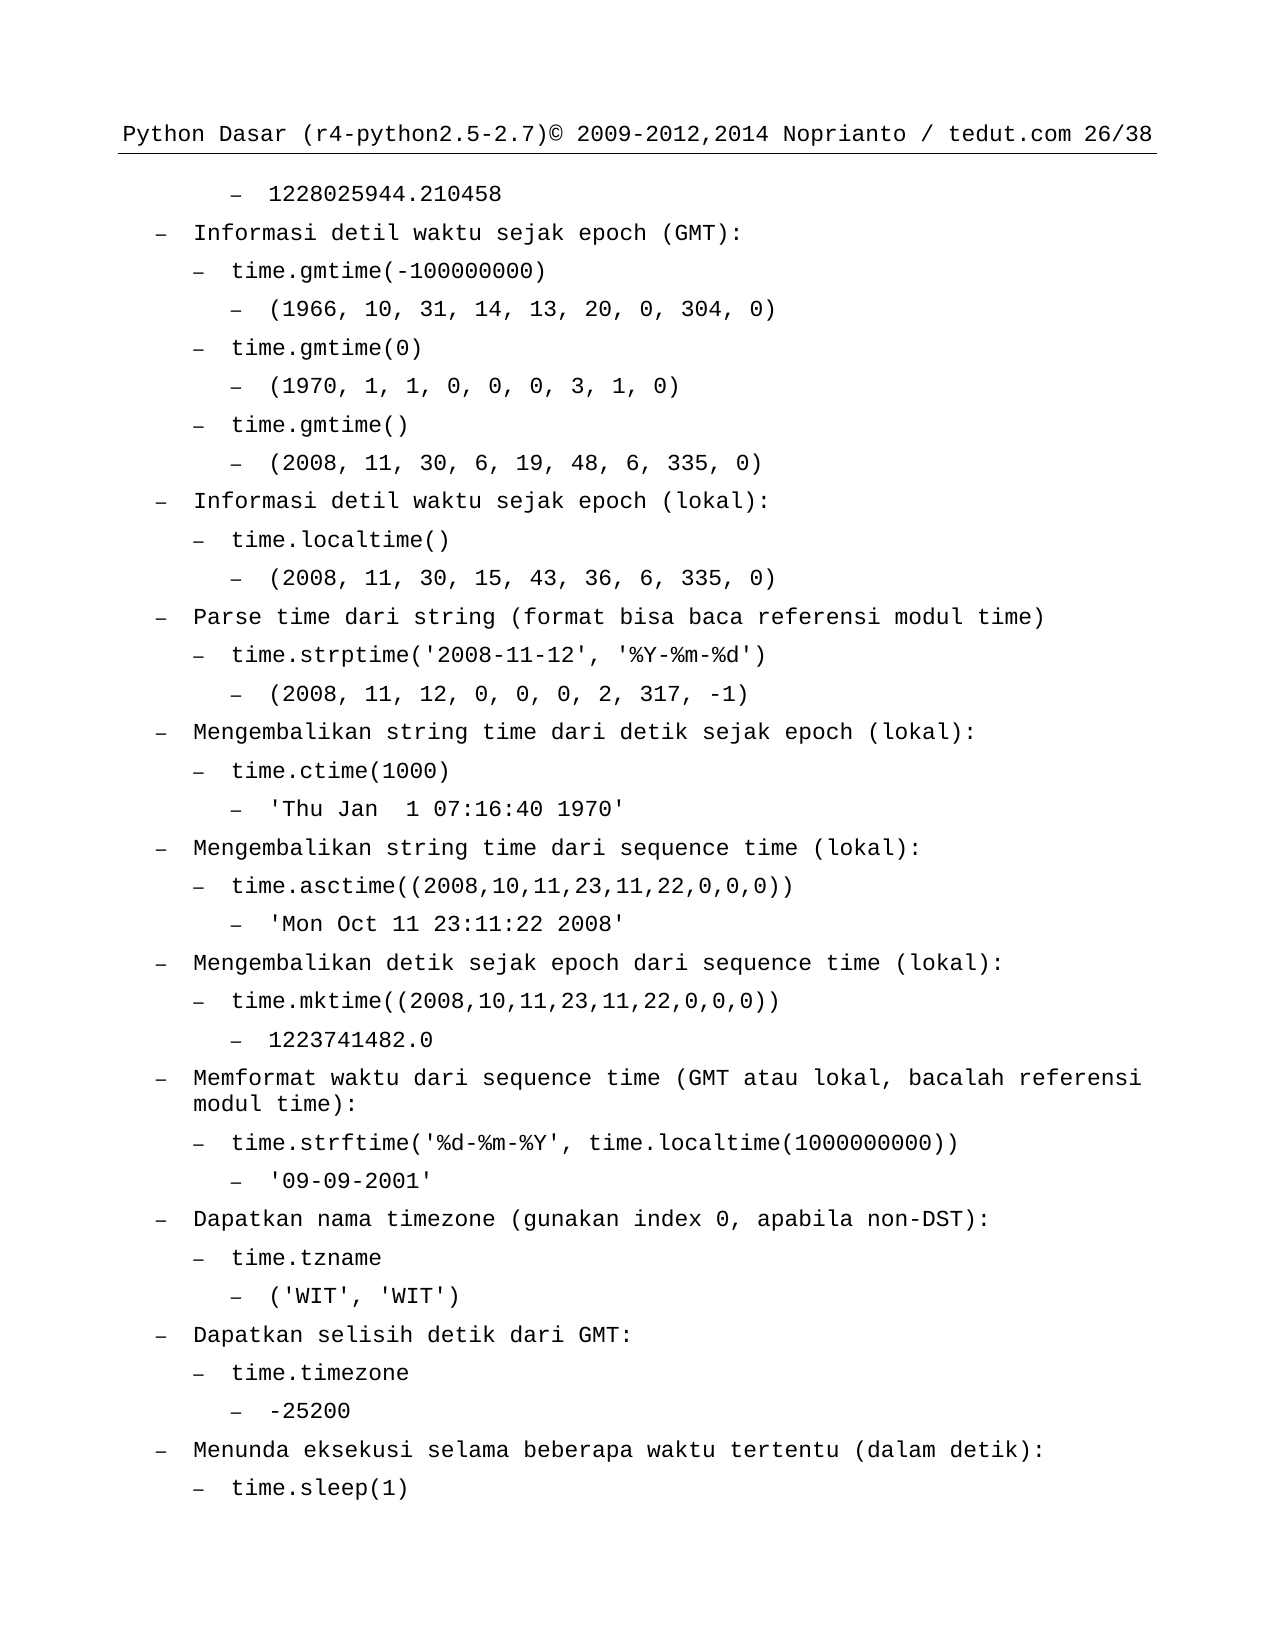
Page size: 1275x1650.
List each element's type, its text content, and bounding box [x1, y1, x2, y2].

list Informasi detil waktu sejak epoch (GMT): [156, 221, 1157, 247]
list Mengembalikan string time dari detik sejak epoch (lokal): [156, 721, 1157, 746]
list 1223741482.0 [231, 1028, 1157, 1054]
list 'Mon Oct 11 23:11:22 2008' [231, 913, 1157, 939]
list Informasi detil waktu sejak epoch (lokal): [156, 490, 1157, 516]
list Menunda eksekusi selama beberapa waktu tertentu (dalam detik): [156, 1438, 1157, 1464]
list time.strftime('%d-%m-%Y', time.localtime(1000000000)) [193, 1131, 1157, 1157]
list (2008, 11, 30, 15, 43, 36, 6, 335, 0) [231, 567, 1157, 593]
list Memformat waktu dari sequence time (GMT atau lokal, bacalah referensi modul time): [156, 1066, 1157, 1118]
list time.timezone [193, 1361, 1157, 1387]
list (2008, 11, 30, 6, 19, 48, 6, 335, 0) [231, 451, 1157, 477]
list Mengembalikan string time dari sequence time (lokal): [156, 836, 1157, 862]
list (1966, 10, 31, 14, 13, 20, 0, 304, 0) [231, 298, 1157, 324]
list time.tzname [193, 1246, 1157, 1272]
list -25200 [231, 1400, 1157, 1426]
list (1970, 1, 1, 0, 0, 0, 3, 1, 0) [231, 374, 1157, 401]
list '09-09-2001' [231, 1169, 1157, 1195]
list Dapatkan nama timezone (gunakan index 0, apabila non-DST): [156, 1208, 1157, 1234]
list time.gmtime(0) [193, 336, 1157, 362]
list 1228025944.210458 [231, 182, 1157, 208]
list (2008, 11, 12, 0, 0, 0, 2, 317, -1) [231, 682, 1157, 708]
list time.mktime((2008,10,11,23,11,22,0,0,0)) [193, 989, 1157, 1016]
list time.ctime(1000) [193, 759, 1157, 785]
list 'Thu Jan 1 07:16:40 1970' [231, 797, 1157, 823]
list time.localtime() [193, 528, 1157, 554]
list time.sleep(1) [193, 1477, 1157, 1503]
list time.strptime('2008-11-12', '%Y-%m-%d') [193, 644, 1157, 669]
list time.asctime((2008,10,11,23,11,22,0,0,0)) [193, 874, 1157, 900]
list ('WIT', 'WIT') [231, 1284, 1157, 1311]
list Mengembalikan detik sejak epoch dari sequence time (lokal): [156, 951, 1157, 977]
list Parse time dari string (format bisa baca referensi modul time) [156, 605, 1157, 631]
list time.gmtime(-100000000) [193, 259, 1157, 285]
list Dapatkan selisih detik dari GMT: [156, 1323, 1157, 1349]
list time.gmtime() [193, 413, 1157, 439]
